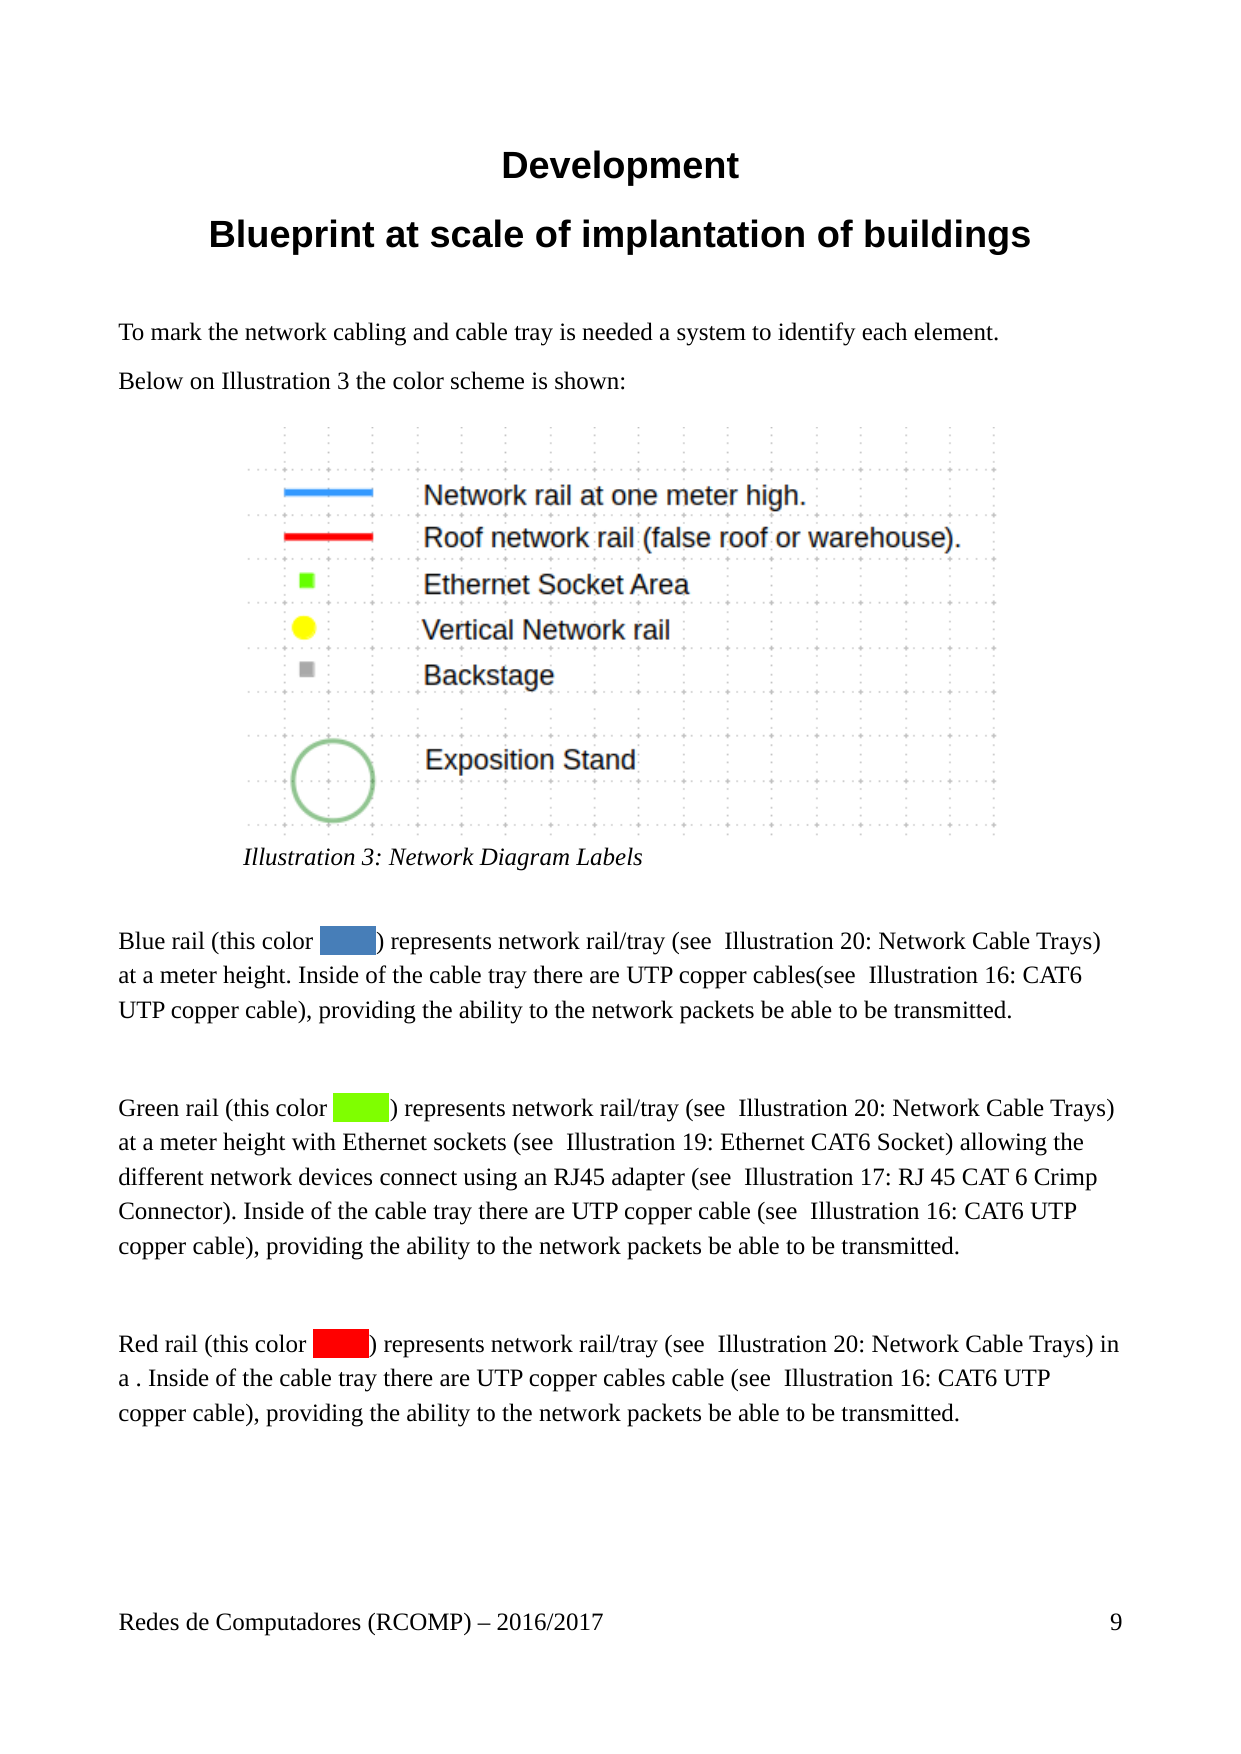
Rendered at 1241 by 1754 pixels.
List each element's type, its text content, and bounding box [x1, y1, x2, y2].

text Red rail (this color ) represents network rail/tray (see Illustration 20: Network Cable Trays) in a . Inside of the cable tray there are UTP copper cables cable (see Illustration 16: CAT6 UTP copper cable), providing the ability to the network packets be able to be transmitted. [118, 1329, 1122, 1427]
text Illustration 3: Network Diagram Labels [243, 837, 997, 871]
text Below on Illustration 3 the color scheme is shown: [118, 366, 1122, 395]
picture [242, 427, 998, 837]
subtitle Blueprint at scale of implantation of buildings [118, 212, 1122, 255]
text To mark the network cabling and cable tray is needed a system to identify each element. [118, 317, 1122, 346]
subtitle Development [118, 143, 1122, 187]
text Green rail (this color ) represents network rail/tray (see Illustration 20: Network Cable Trays) at a meter height with Ethernet sockets (see Illustration 19: Ethernet CAT6 Socket) allowing the different network devices connect using an RJ45 adapter (see Illustration 17: RJ 45 CAT 6 Crimp Connector). Inside of the cable tray there are UTP copper cable (see Illustration 16: CAT6 UTP copper cable), providing the ability to the network packets be able to be transmitted. [118, 1093, 1122, 1260]
text Blue rail (this color ) represents network rail/tray (see Illustration 20: Network Cable Trays) at a meter height. Inside of the cable tray there are UTP copper cables(see Illustration 16: CAT6 UTP copper cable), providing the ability to the network packets be able to be transmitted. [118, 926, 1122, 1024]
